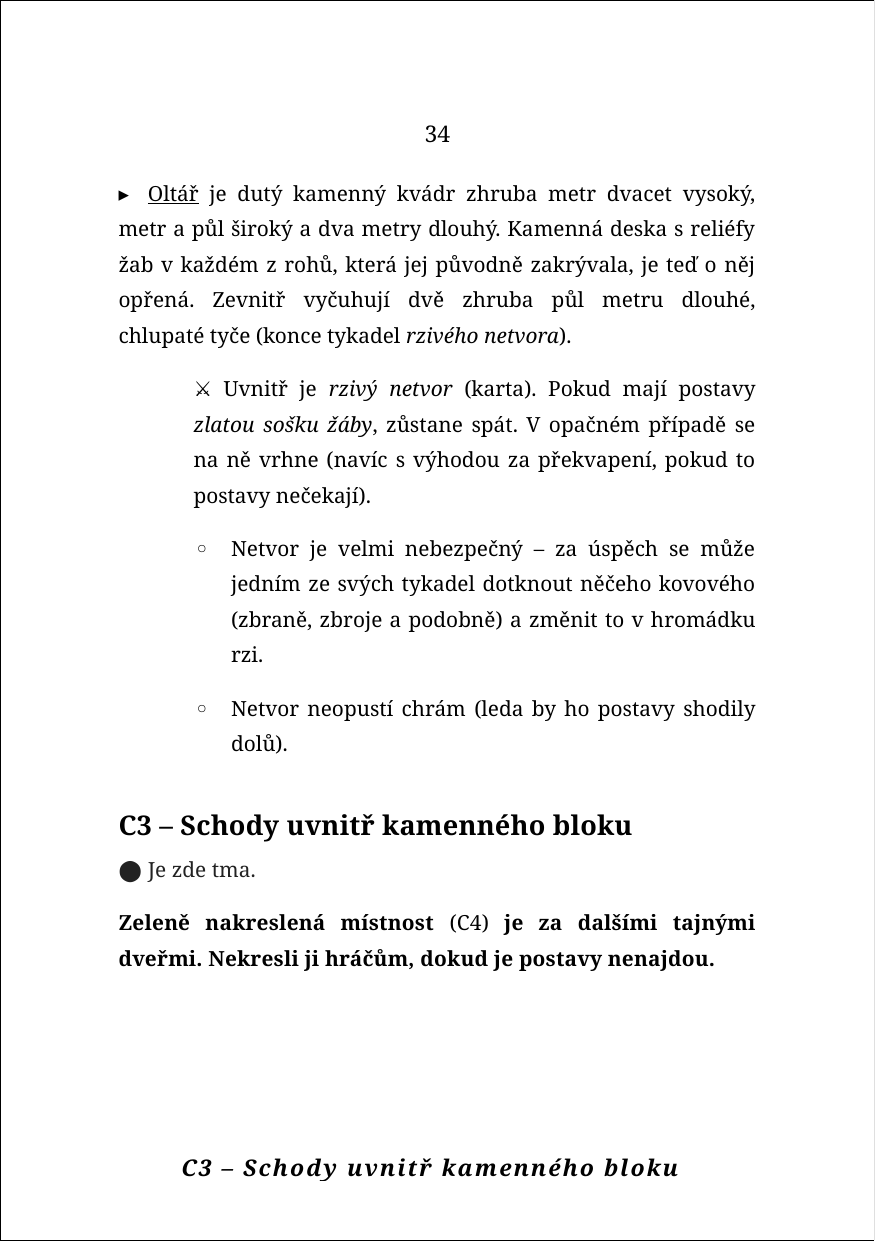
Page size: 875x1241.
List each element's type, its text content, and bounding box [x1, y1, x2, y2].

text Zeleně nakreslená místnost (C4) je za dalšími tajnými dveřmi. Nekresli ji hráčům, dokud je postavy nenajdou. [118, 908, 756, 972]
text ▸ Oltář je dutý kamenný kvádr zhruba metr dvacet vysoký, metr a půl široký a dva metry dlouhý. Kamenná deska s reliéfy žab v každém z rohů, která jej původně zakrývala, je teď o něj opřená. Zevnitř vyčuhují dvě zhruba půl metru dlouhé, chlupaté tyče (konce tykadel rzivého netvora). [118, 179, 756, 349]
list Netvor je velmi nebezpečný – za úspěch se může jedním ze svých tykadel dotknout něčeho kovového (zbraně, zbroje a podobně) a změnit to v hromádku rzi. [193, 534, 756, 669]
text ⬤ Je zde tma. [118, 855, 756, 883]
list Netvor neopustí chrám (leda by ho postavy shodily dolů). [193, 694, 756, 758]
list ⚔ Uvnitř je rzivý netvor (karta). Pokud mají postavy zlatou sošku žáby, zůstane spát. V opačném případě se na ně vrhne (navíc s výhodou za překvapení, pokud to postavy nečekají). [156, 374, 756, 509]
subtitle C3 – Schody uvnitř kamenného bloku [118, 806, 756, 843]
